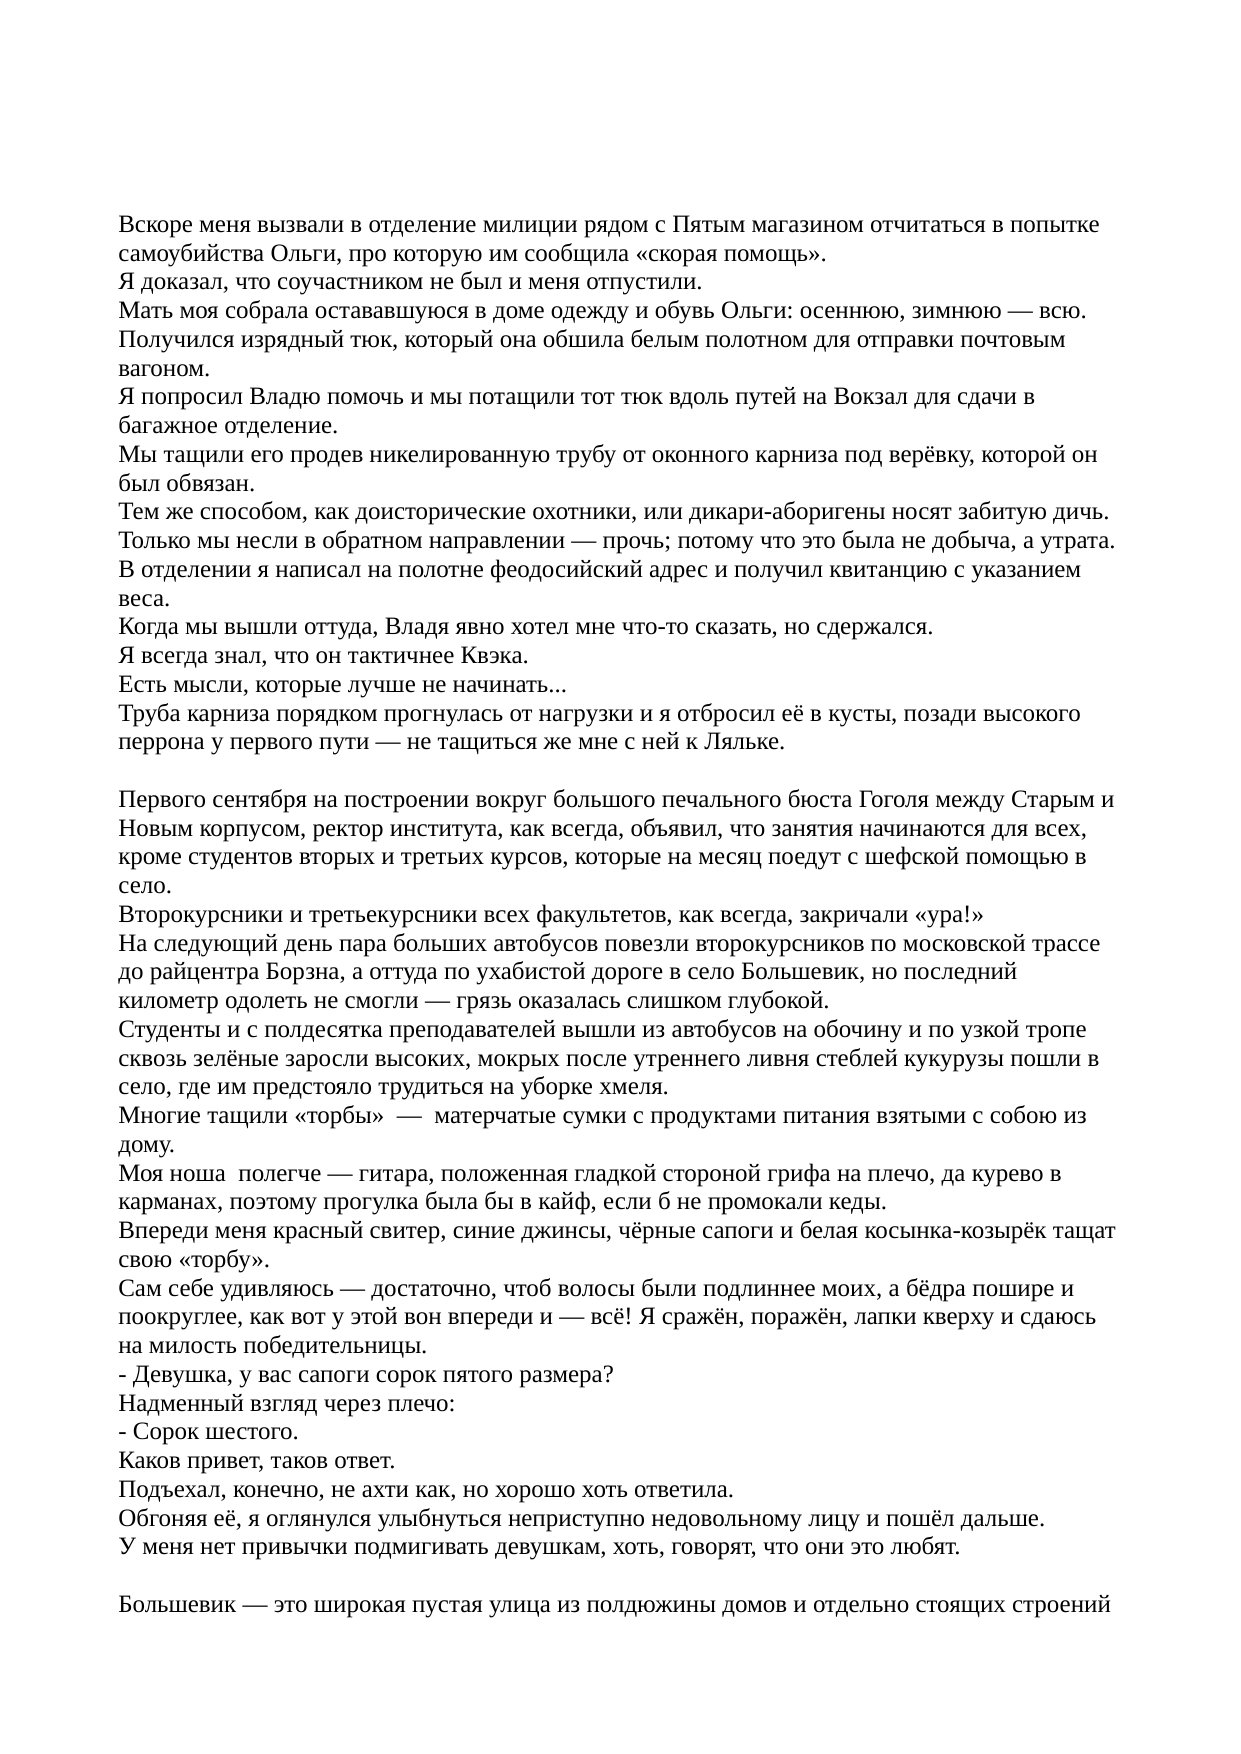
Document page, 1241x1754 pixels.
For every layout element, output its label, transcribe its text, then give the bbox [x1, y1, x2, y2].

text Я всегда знал, что он тактичнее Квэка. [118, 640, 1122, 669]
text Труба карниза порядком прогнулась от нагрузки и я отбросил её в кусты, позади высокого перрона у первого пути — не тащиться же мне с ней к Ляльке. [118, 698, 1122, 755]
text Впереди меня красный свитер, синие джинсы, чёрные сапоги и белая косынка-козырёк тащат свою «торбу». [118, 1215, 1122, 1273]
text Надменный взгляд через плечо: [118, 1388, 1122, 1416]
text Второкурсники и третьекурсники всех факультетов, как всегда, закричали «ура!» [118, 899, 1122, 928]
text Мать моя собрала остававшуюся в доме одежду и обувь Ольги: осеннюю, зимнюю — всю. Получился изрядный тюк, который она обшила белым полотном для отправки почтовым вагоном. [118, 295, 1122, 381]
text Есть мысли, которые лучше не начинать... [118, 669, 1122, 698]
text Вскоре меня вызвали в отделение милиции рядом с Пятым магазином отчитаться в попытке самоубийства Ольги, про которую им сообщила «скорая помощь». [118, 209, 1122, 266]
text Обгоняя её, я оглянулся улыбнуться неприступно недовольному лицу и пошёл дальше. [118, 1503, 1122, 1531]
text Я доказал, что соучастником не был и меня отпустили. [118, 266, 1122, 295]
text Только мы несли в обратном направлении — прочь; потому что это была не добыча, а утрата. [118, 525, 1122, 554]
text Каков привет, таков ответ. [118, 1445, 1122, 1474]
text У меня нет привычки подмигивать девушкам, хоть, говорят, что они это любят. [118, 1531, 1122, 1560]
text - Девушка, у вас сапоги сорок пятого размера? [118, 1359, 1122, 1388]
text В отделении я написал на полотне феодосийский адрес и получил квитанцию с указанием веса. [118, 554, 1122, 611]
text Многие тащили «торбы» — матерчатые сумки с продуктами питания взятыми с собою из дому. [118, 1100, 1122, 1158]
text Первого сентября на построении вокруг большого печального бюста Гоголя между Старым и Новым корпусом, ректор института, как всегда, объявил, что занятия начинаются для всех, кроме студентов вторых и третьих курсов, которые на месяц поедут с шефской помощью в село. [118, 784, 1122, 899]
text Большевик — это широкая пустая улица из полдюжины домов и отдельно стоящих строений [118, 1589, 1122, 1618]
text Сам себе удивляюсь — достаточно, чтоб волосы были подлиннее моих, а бёдра пошире и поокруглее, как вот у этой вон впереди и — всё! Я сражён, поражён, лапки кверху и сдаюсь на милость победительницы. [118, 1273, 1122, 1359]
text - Сорок шестого. [118, 1416, 1122, 1445]
text Мы тащили его продев никелированную трубу от оконного карниза под верёвку, которой он был обвязан. [118, 439, 1122, 496]
text Когда мы вышли оттуда, Владя явно хотел мне что-то сказать, но сдержался. [118, 611, 1122, 640]
text Я попросил Владю помочь и мы потащили тот тюк вдоль путей на Вокзал для сдачи в багажное отделение. [118, 381, 1122, 439]
text Тем же способом, как доисторические охотники, или дикари-аборигены носят забитую дичь. [118, 496, 1122, 525]
text Моя ноша полегче — гитара, положенная гладкой стороной грифа на плечо, да курево в карманах, поэтому прогулка была бы в кайф, если б не промокали кеды. [118, 1158, 1122, 1215]
text На следующий день пара больших автобусов повезли второкурсников по московской трассе до райцентра Борзна, а оттуда по ухабистой дороге в село Большевик, но последний километр одолеть не смогли — грязь оказалась слишком глубокой. [118, 928, 1122, 1014]
text Подъехал, конечно, не ахти как, но хорошо хоть ответила. [118, 1474, 1122, 1503]
text Студенты и с полдесятка преподавателей вышли из автобусов на обочину и по узкой тропе сквозь зелёные заросли высоких, мокрых после утреннего ливня стеблей кукурузы пошли в село, где им предстояло трудиться на уборке хмеля. [118, 1014, 1122, 1100]
